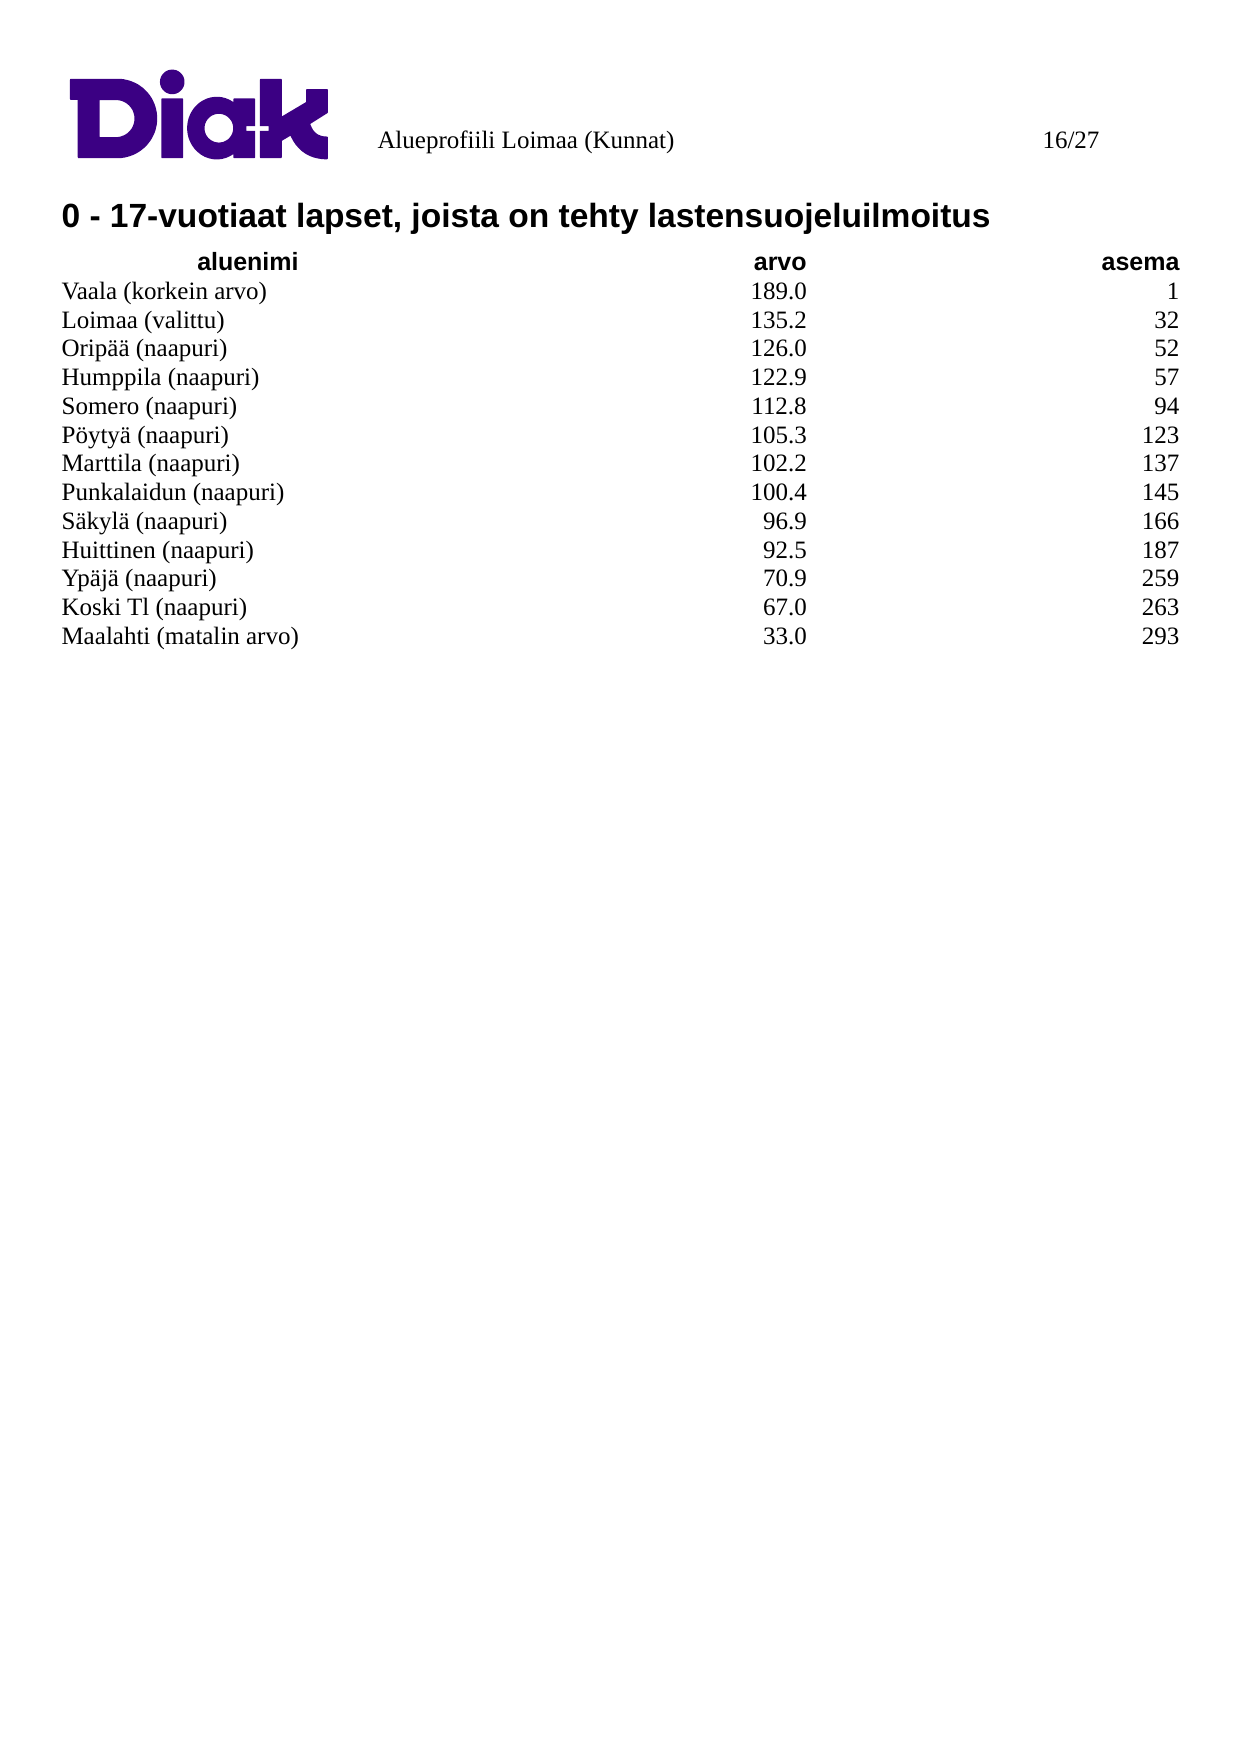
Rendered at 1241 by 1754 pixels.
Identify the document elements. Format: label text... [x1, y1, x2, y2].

table_cell Huittinen (naapuri) [61, 535, 434, 563]
table_cell 96.9 [434, 506, 806, 535]
table_cell 92.5 [434, 535, 806, 563]
table_cell 52 [806, 334, 1179, 362]
table_cell 123 [806, 420, 1179, 448]
table_cell 166 [806, 506, 1179, 535]
table_cell 112.8 [434, 391, 806, 420]
table_cell 33.0 [434, 621, 806, 650]
table_cell 189.0 [434, 276, 806, 305]
table_cell Oripää (naapuri) [61, 334, 434, 362]
table_cell 145 [806, 477, 1179, 506]
table_header arvo [434, 247, 806, 276]
table_cell 1 [806, 276, 1179, 305]
table_cell 126.0 [434, 334, 806, 362]
table_cell 263 [806, 592, 1179, 621]
table_cell 100.4 [434, 477, 806, 506]
table_cell 137 [806, 449, 1179, 477]
table_cell 293 [806, 621, 1179, 650]
table_cell 135.2 [434, 305, 806, 333]
table_cell Marttila (naapuri) [61, 449, 434, 477]
table_cell 187 [806, 535, 1179, 563]
table_cell Vaala (korkein arvo) [61, 276, 434, 305]
table_cell 122.9 [434, 362, 806, 391]
table_cell Säkylä (naapuri) [61, 506, 434, 535]
table_cell Punkalaidun (naapuri) [61, 477, 434, 506]
table_header aluenimi [61, 247, 434, 276]
table_cell Ypäjä (naapuri) [61, 564, 434, 592]
table_cell 94 [806, 391, 1179, 420]
table_cell 67.0 [434, 592, 806, 621]
table_cell 32 [806, 305, 1179, 333]
table_cell 105.3 [434, 420, 806, 448]
table_cell Loimaa (valittu) [61, 305, 434, 333]
table_cell 102.2 [434, 449, 806, 477]
subtitle 0 - 17-vuotiaat lapset, joista on tehty lastensuojeluilmoitus [61, 196, 1179, 235]
table_cell 57 [806, 362, 1179, 391]
table_cell 70.9 [434, 564, 806, 592]
table_cell Humppila (naapuri) [61, 362, 434, 391]
table_cell Koski Tl (naapuri) [61, 592, 434, 621]
table_cell Pöytyä (naapuri) [61, 420, 434, 448]
table_cell Somero (naapuri) [61, 391, 434, 420]
table_header asema [806, 247, 1179, 276]
table_cell Maalahti (matalin arvo) [61, 621, 434, 650]
table_cell 259 [806, 564, 1179, 592]
